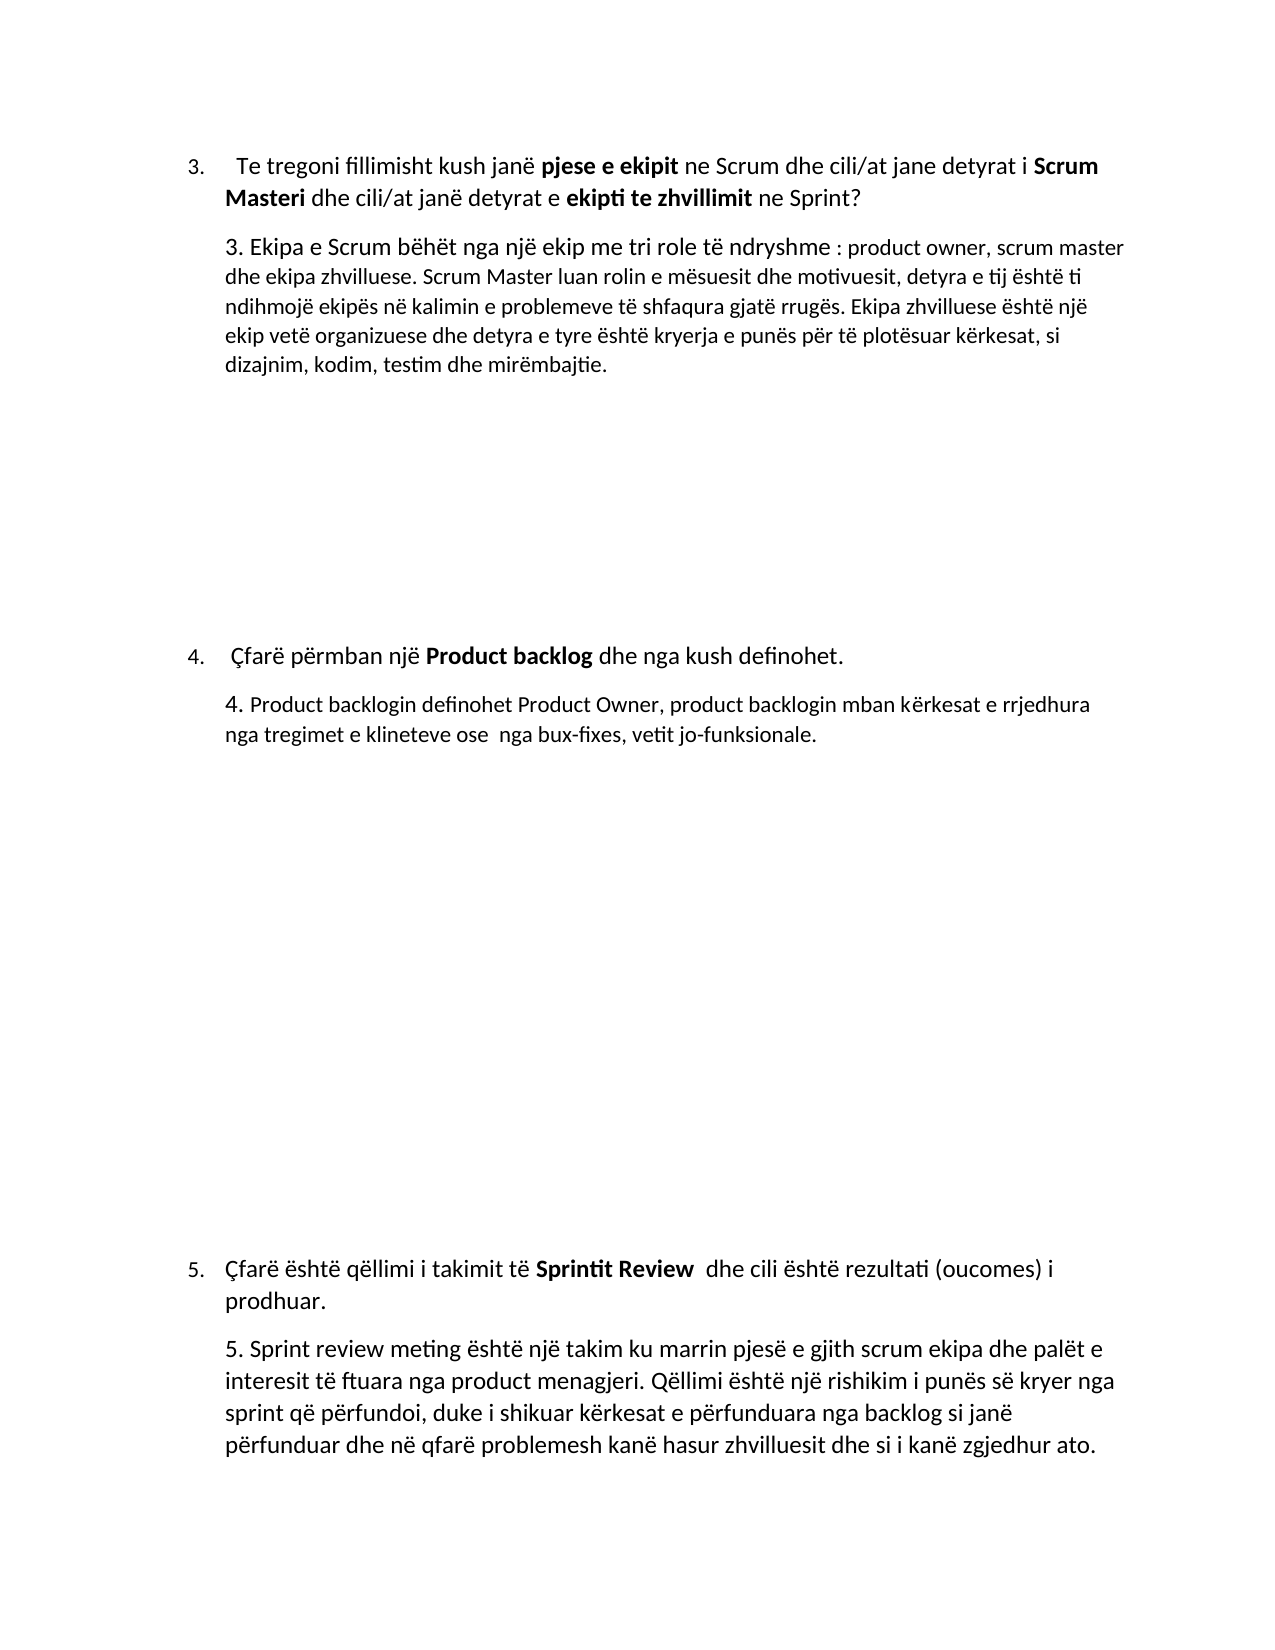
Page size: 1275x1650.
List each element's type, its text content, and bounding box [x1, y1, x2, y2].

list 4. Product backlogin definohet Product Owner, product backlogin mban kërkesat e rrjedhura nga tregimet e klineteve ose nga bux-fixes, vetit jo-funksionale. [225, 688, 1125, 748]
list Te tregoni fillimisht kush janë pjese e ekipit ne Scrum dhe cili/at jane detyrat i Scrum Masteri dhe cili/at janë detyrat e ekipti te zhvillimit ne Sprint? [187, 150, 1125, 212]
list Çfarë është qëllimi i takimit të Sprintit Review dhe cili është rezultati (oucomes) i prodhuar. [187, 1253, 1125, 1315]
list 3. Ekipa e Scrum bëhët nga një ekip me tri role të ndryshme : product owner, scrum master dhe ekipa zhvilluese. Scrum Master luan rolin e mësuesit dhe motivuesit, detyra e tij është ti ndihmojë ekipës në kalimin e problemeve të shfaqura gjatë rrugës. Ekipa zhvilluese është një ekip vetë organizuese dhe detyra e tyre është kryerja e punës për të plotësuar kërkesat, si dizajnim, kodim, testim dhe mirëmbajtie. [225, 231, 1125, 379]
list Çfarë përmban një Product backlog dhe nga kush definohet. [187, 640, 1125, 670]
list 5. Sprint review meting është një takim ku marrin pjesë e gjith scrum ekipa dhe palët e interesit të ftuara nga product menagjeri. Qëllimi është një rishikim i punës së kryer nga sprint që përfundoi, duke i shikuar kërkesat e përfunduara nga backlog si janë përfunduar dhe në qfarë problemesh kanë hasur zhvilluesit dhe si i kanë zgjedhur ato. [225, 1333, 1125, 1460]
